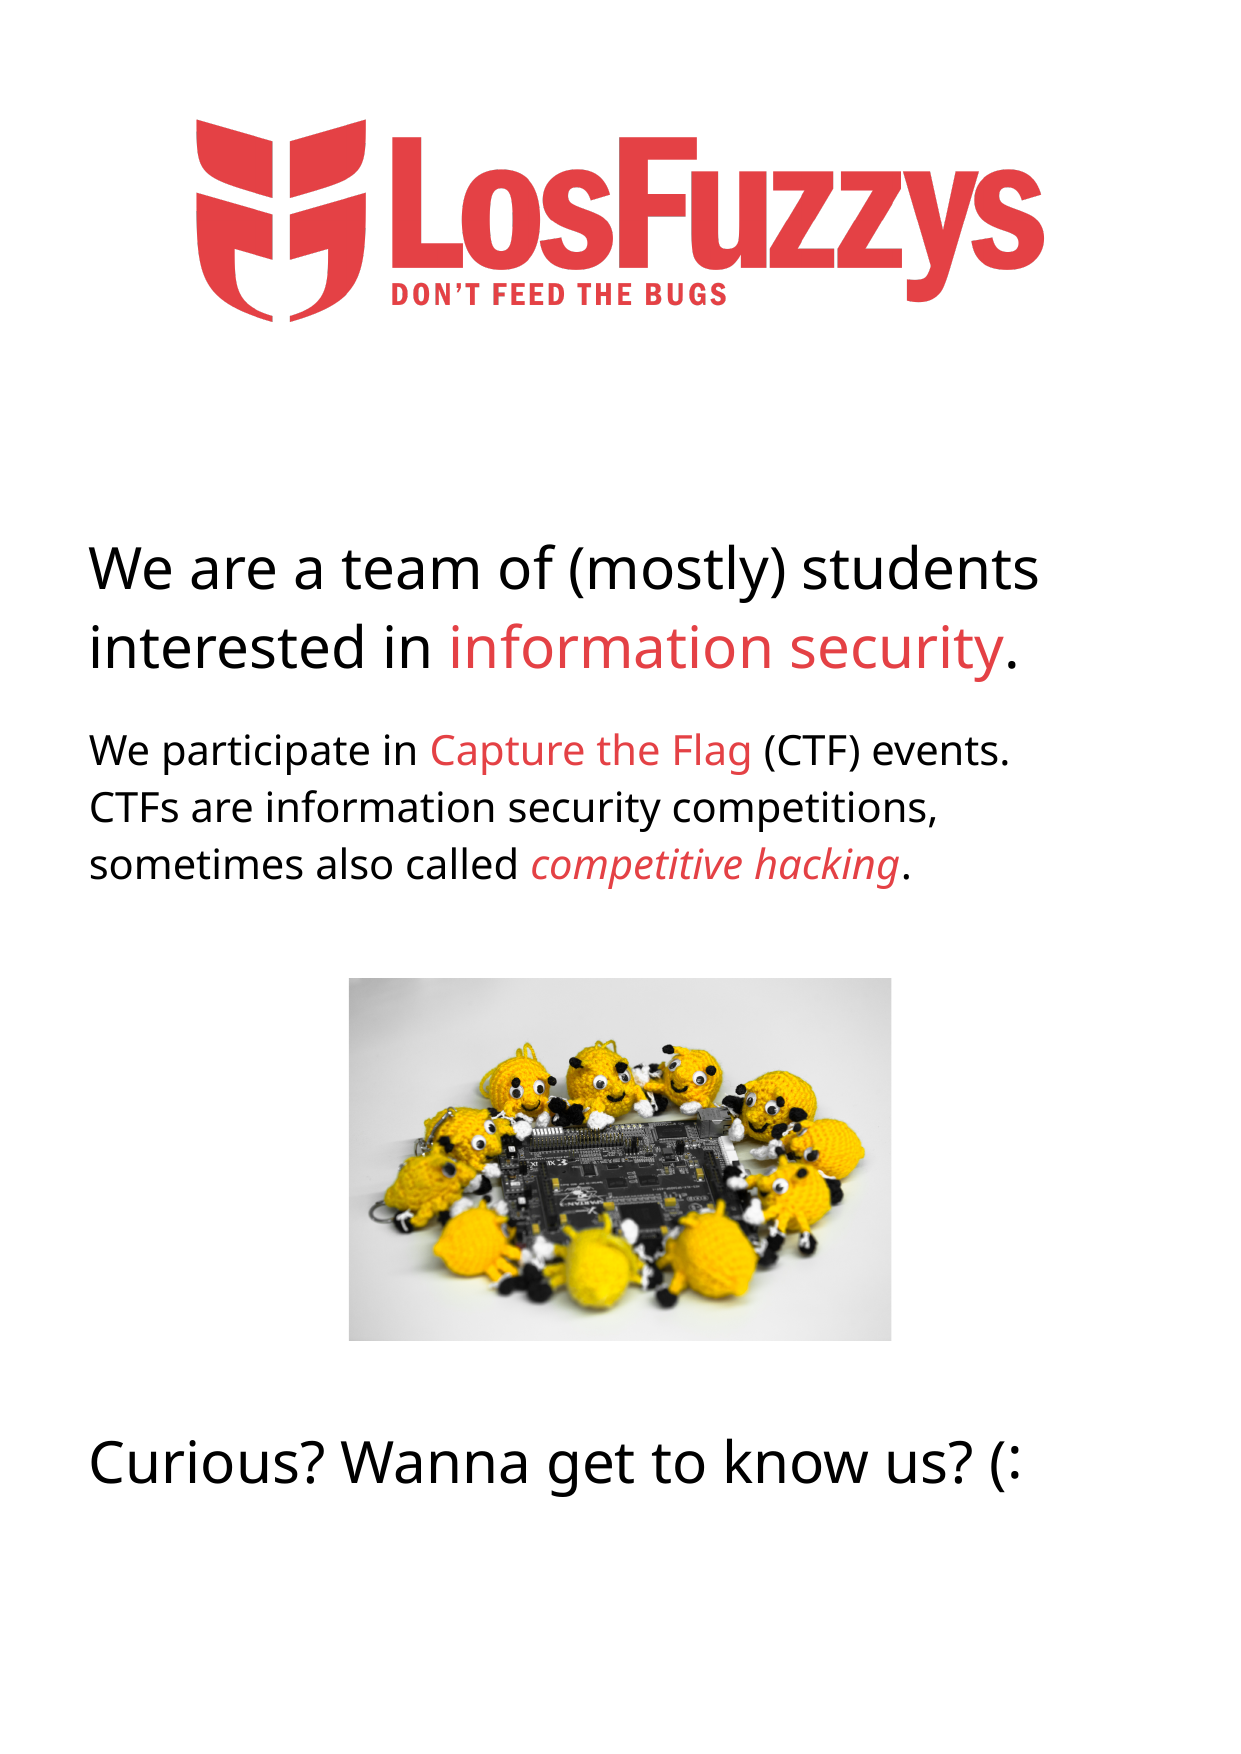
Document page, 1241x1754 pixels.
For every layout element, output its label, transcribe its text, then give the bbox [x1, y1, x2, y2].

text Curious? Wanna get to know us? (: [88, 1416, 1152, 1500]
text We are a team of (mostly) students interested in information security. [88, 527, 1152, 686]
picture [165, 88, 1075, 353]
picture [348, 978, 892, 1341]
text We participate in Capture the Flag (CTF) events. CTFs are information security competitions, sometimes also called competitive hacking. [88, 721, 1152, 892]
